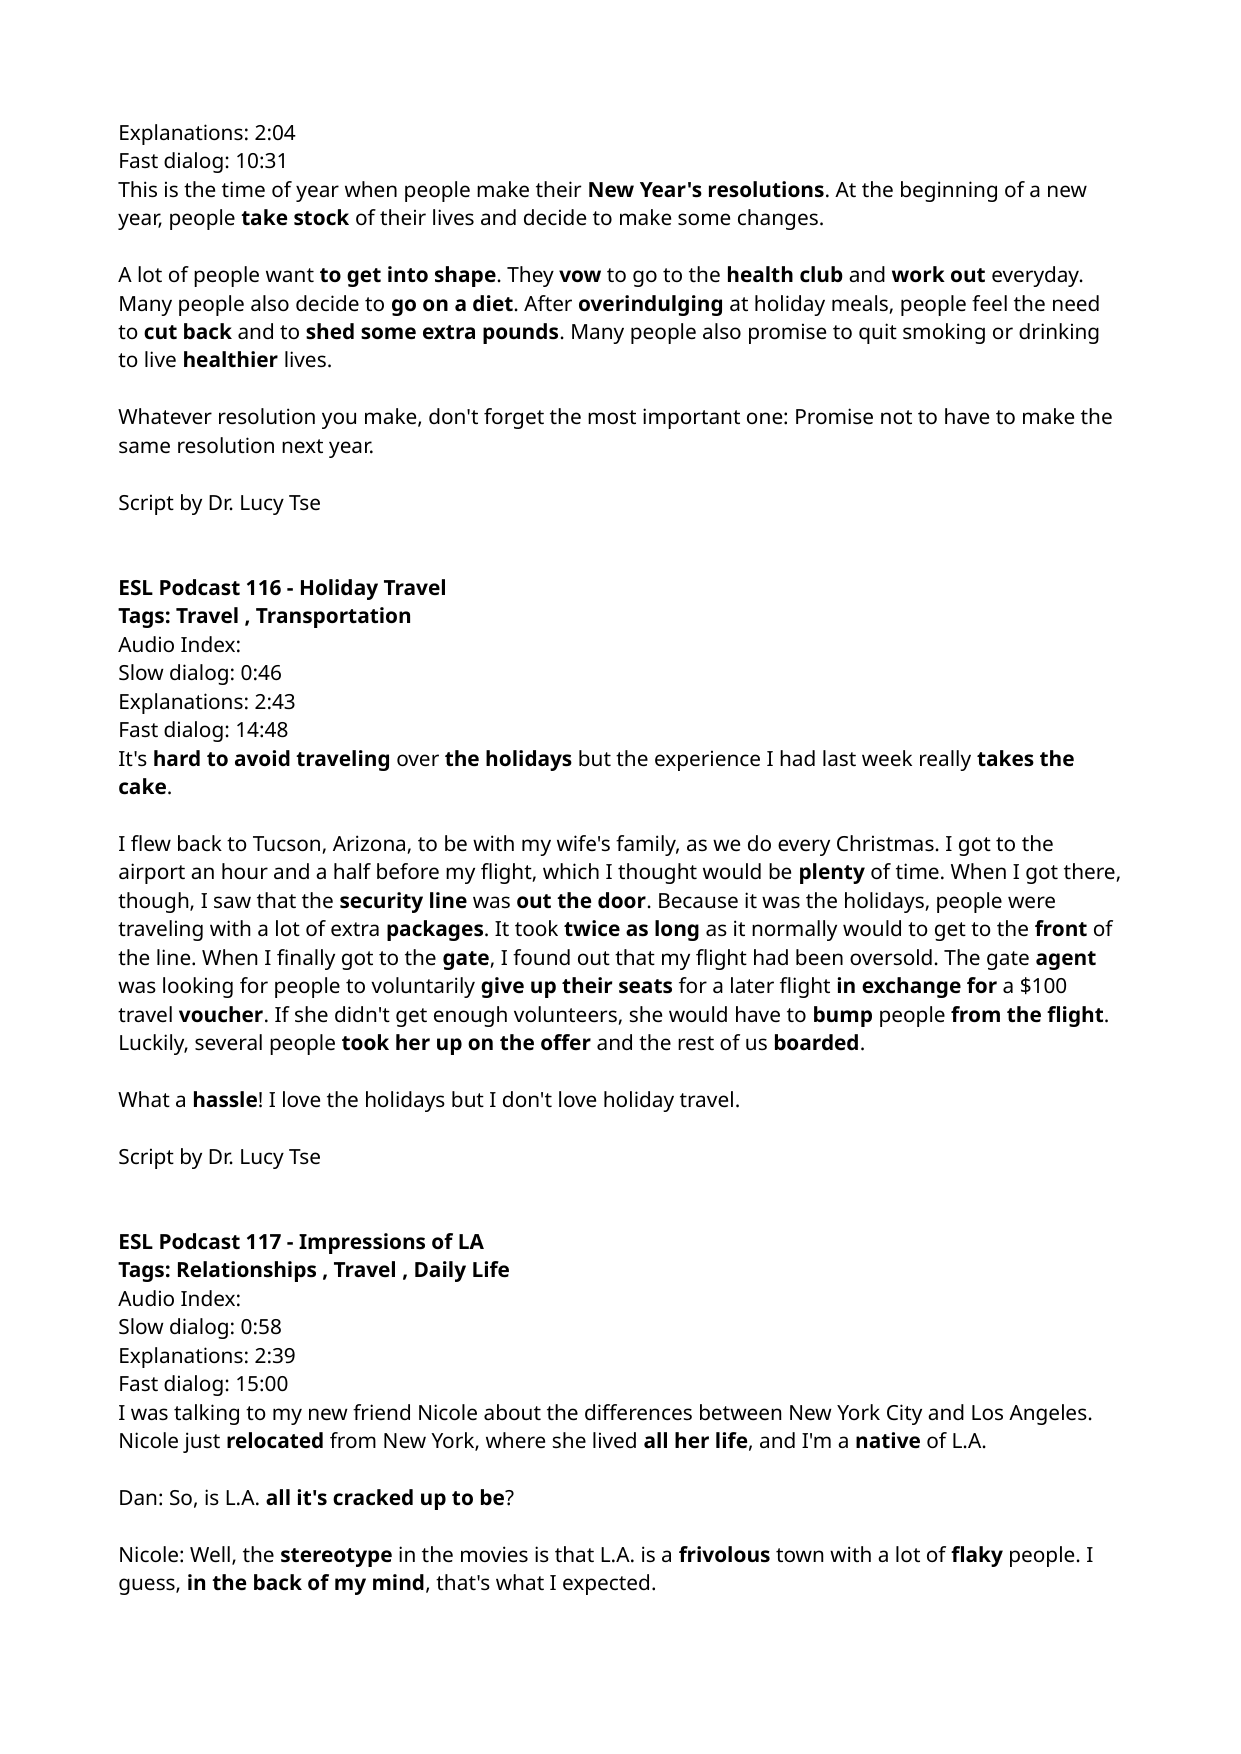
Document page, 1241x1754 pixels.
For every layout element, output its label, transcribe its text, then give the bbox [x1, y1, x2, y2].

table_header I was talking to my new friend Nicole about the differences between New York City and Los Angeles. Nicole just relocated from New York, where she lived all her life, and I'm a native of L.A. Dan: So, is L.A. all it's cracked up to be? Nicole: Well, the stereotype in the movies is that L.A. is a frivolous town with a lot of flaky people. I guess, in the back of my mind, that's what I expected. [118, 1398, 1122, 1625]
table_header This is the time of year when people make their New Year's resolutions. At the beginning of a new year, people take stock of their lives and decide to make some changes. A lot of people want to get into shape. They vow to go to the health club and work out everyday. Many people also decide to go on a diet. After overindulging at holiday meals, people feel the need to cut back and to shed some extra pounds. Many people also promise to quit smoking or drinking to live healthier lives. Whatever resolution you make, don't forget the most important one: Promise not to have to make the same resolution next year. Script by Dr. Lucy Tse [118, 175, 1122, 516]
table_header Explanations: 2:04 Fast dialog: 10:31 [118, 118, 1122, 175]
text ESL Podcast 116 - Holiday Travel Tags: Travel , Transportation [118, 573, 1122, 630]
table_header It's hard to avoid traveling over the holidays but the experience I had last week really takes the cake. I flew back to Tucson, Arizona, to be with my wife's family, as we do every Christmas. I got to the airport an hour and a half before my flight, which I thought would be plenty of time. When I got there, though, I saw that the security line was out the door. Because it was the holidays, people were traveling with a lot of extra packages. It took twice as long as it normally would to get to the front of the line. When I finally got to the gate, I found out that my flight had been oversold. The gate agent was looking for people to voluntarily give up their seats for a later flight in exchange for a $100 travel voucher. If she didn't get enough volunteers, she would have to bump people from the flight. Luckily, several people took her up on the offer and the rest of us boarded. What a hassle! I love the holidays but I don't love holiday travel. Script by Dr. Lucy Tse [118, 744, 1122, 1170]
table_header Audio Index: Slow dialog: 0:46 Explanations: 2:43 Fast dialog: 14:48 [118, 630, 1122, 744]
text ESL Podcast 117 - Impressions of LA Tags: Relationships , Travel , Daily Life [118, 1227, 1122, 1284]
table_header Audio Index: Slow dialog: 0:58 Explanations: 2:39 Fast dialog: 15:00 [118, 1284, 1122, 1398]
